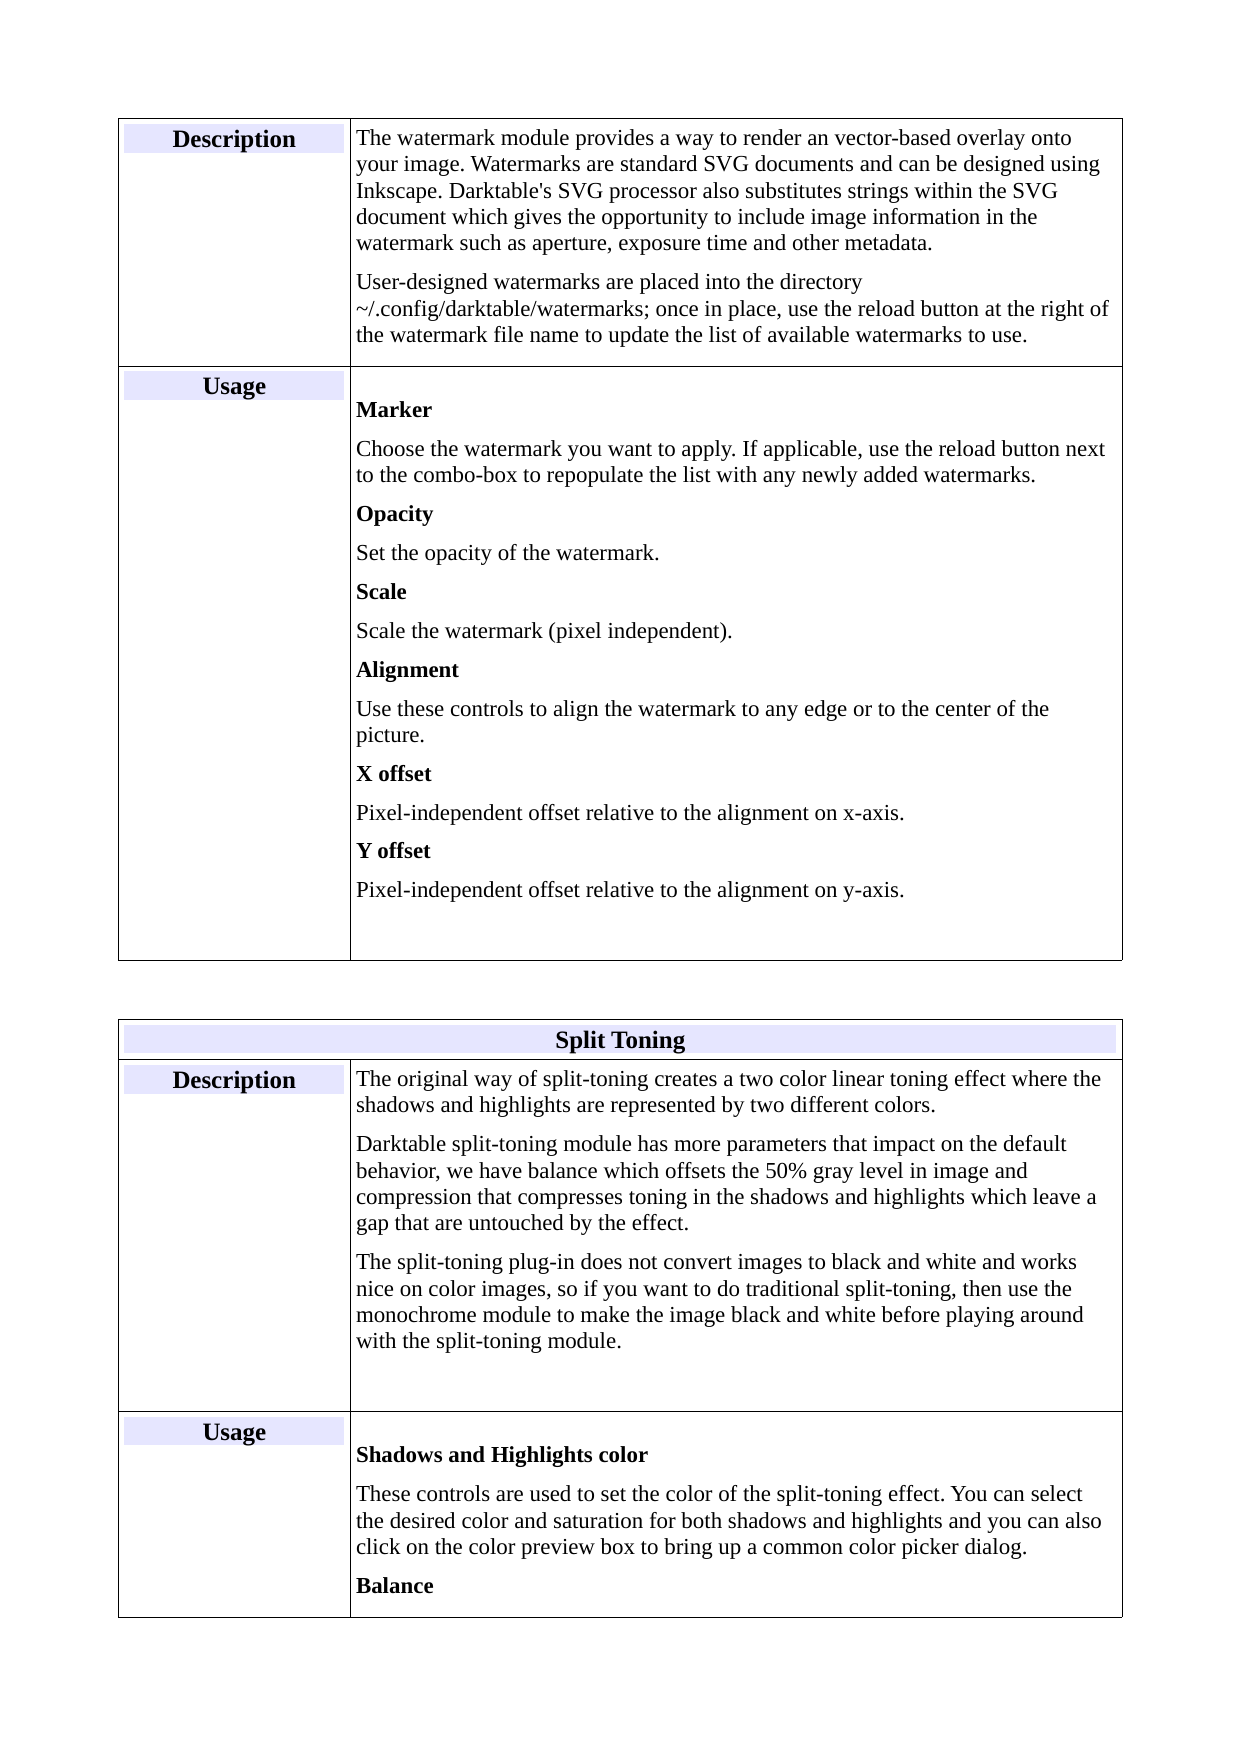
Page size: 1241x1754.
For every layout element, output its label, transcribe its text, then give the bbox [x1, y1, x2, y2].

table_cell Usage [119, 367, 350, 960]
table_cell Shadows and Highlights color These controls are used to set the color of the split-toning effect. You can select the desired color and saturation for both shadows and highlights and you can also click on the color preview box to bring up a common color picker dialog. Balance [351, 1412, 1122, 1617]
table_cell Description [119, 119, 350, 366]
table_cell The original way of split-toning creates a two color linear toning effect where the shadows and highlights are represented by two different colors. Darktable split-toning module has more parameters that impact on the default behavior, we have balance which offsets the 50% gray level in image and compression that compresses toning in the shadows and highlights which leave a gap that are untouched by the effect. The split-toning plug-in does not convert images to black and white and works nice on color images, so if you want to do traditional split-toning, then use the monochrome module to make the image black and white before playing around with the split-toning module. [351, 1060, 1122, 1411]
table_cell Description [119, 1060, 350, 1411]
table_cell Usage [119, 1412, 350, 1617]
table_cell The watermark module provides a way to render an vector-based overlay onto your image. Watermarks are standard SVG documents and can be designed using Inkscape. Darktable's SVG processor also substitutes strings within the SVG document which gives the opportunity to include image information in the watermark such as aperture, exposure time and other metadata. User-designed watermarks are placed into the directory ~/.config/darktable/watermarks; once in place, use the reload button at the right of the watermark file name to update the list of available watermarks to use. [351, 119, 1122, 366]
table_header Split Toning [119, 1020, 1122, 1059]
table_cell Marker Choose the watermark you want to apply. If applicable, use the reload button next to the combo-box to repopulate the list with any newly added watermarks. Opacity Set the opacity of the watermark. Scale Scale the watermark (pixel independent). Alignment Use these controls to align the watermark to any edge or to the center of the picture. X offset Pixel-independent offset relative to the alignment on x-axis. Y offset Pixel-independent offset relative to the alignment on y-axis. [351, 367, 1122, 960]
